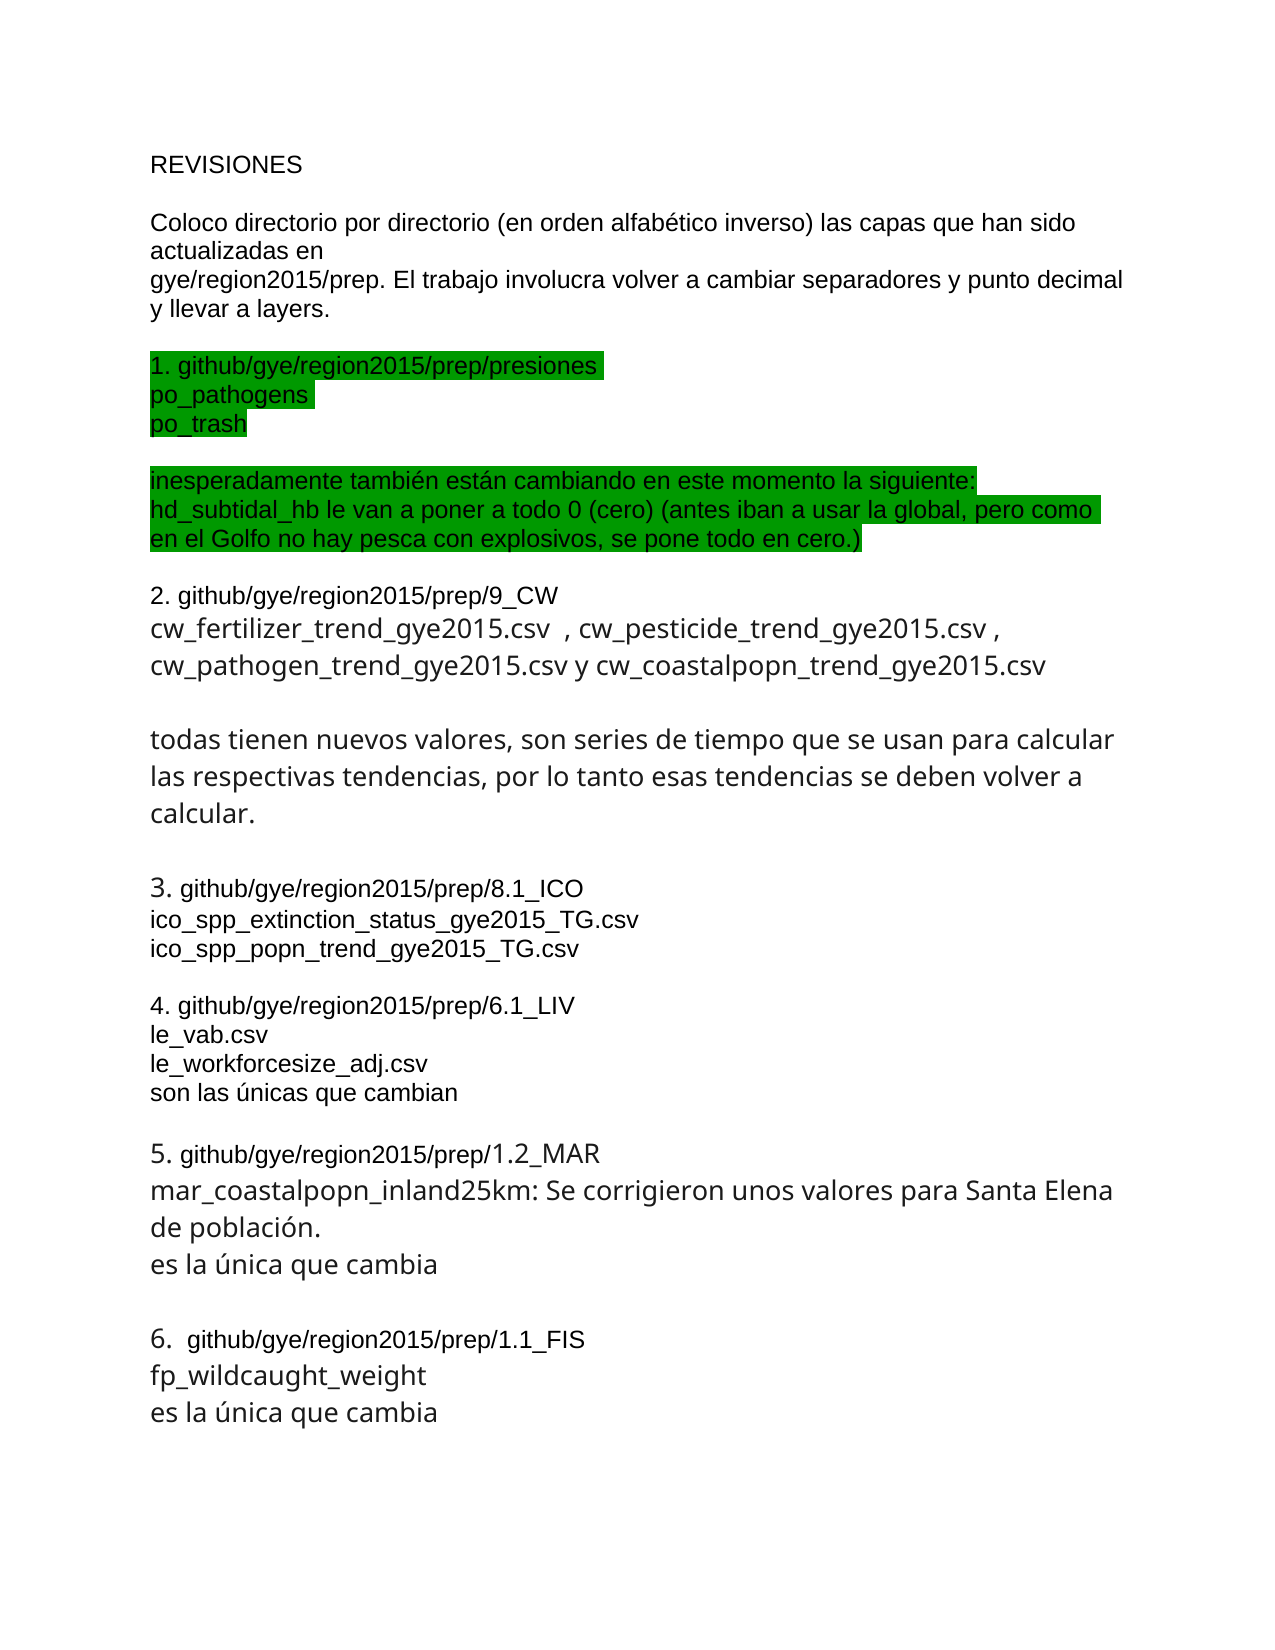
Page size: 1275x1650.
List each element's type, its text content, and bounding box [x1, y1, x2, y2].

text hd_subtidal_hb le van a poner a todo 0 (cero) (antes iban a usar la global, pero como en el Golfo no hay pesca con explosivos, se pone todo en cero.) [150, 495, 1125, 552]
text Coloco directorio por directorio (en orden alfabético inverso) las capas que han sido actualizadas en [150, 207, 1125, 265]
text todas tienen nuevos valores, son series de tiempo que se usan para calcular las respectivas tendencias, por lo tanto esas tendencias se deben volver a calcular. [150, 721, 1125, 831]
text fp_wildcaught_weight [150, 1356, 1125, 1393]
text gye/region2015/prep. El trabajo involucra volver a cambiar separadores y punto decimal y llevar a layers. [150, 265, 1125, 322]
text ico_spp_extinction_status_gye2015_TG.csv [150, 905, 1125, 934]
text 1. github/gye/region2015/prep/presiones [150, 351, 1125, 380]
text son las únicas que cambian [150, 1077, 1125, 1106]
text 5. github/gye/region2015/prep/1.2_MAR [150, 1135, 1125, 1172]
text es la única que cambia [150, 1393, 1125, 1430]
text es la única que cambia [150, 1246, 1125, 1282]
text 6. github/gye/region2015/prep/1.1_FIS [150, 1319, 1125, 1356]
text mar_coastalpopn_inland25km: Se corrigieron unos valores para Santa Elena de población. [150, 1172, 1125, 1246]
text 2. github/gye/region2015/prep/9_CW [150, 581, 1125, 610]
text cw_fertilizer_trend_gye2015.csv , cw_pesticide_trend_gye2015.csv , cw_pathogen_trend_gye2015.csv y cw_coastalpopn_trend_gye2015.csv [150, 610, 1125, 684]
text inesperadamente también están cambiando en este momento la siguiente: [150, 466, 1125, 495]
text REVISIONES [150, 150, 1125, 179]
text le_vab.csv [150, 1020, 1125, 1049]
text 4. github/gye/region2015/prep/6.1_LIV [150, 991, 1125, 1020]
text po_trash [150, 409, 1125, 437]
text ico_spp_popn_trend_gye2015_TG.csv [150, 934, 1125, 962]
text 3. github/gye/region2015/prep/8.1_ICO [150, 868, 1125, 905]
text po_pathogens [150, 380, 1125, 409]
text le_workforcesize_adj.csv [150, 1049, 1125, 1077]
